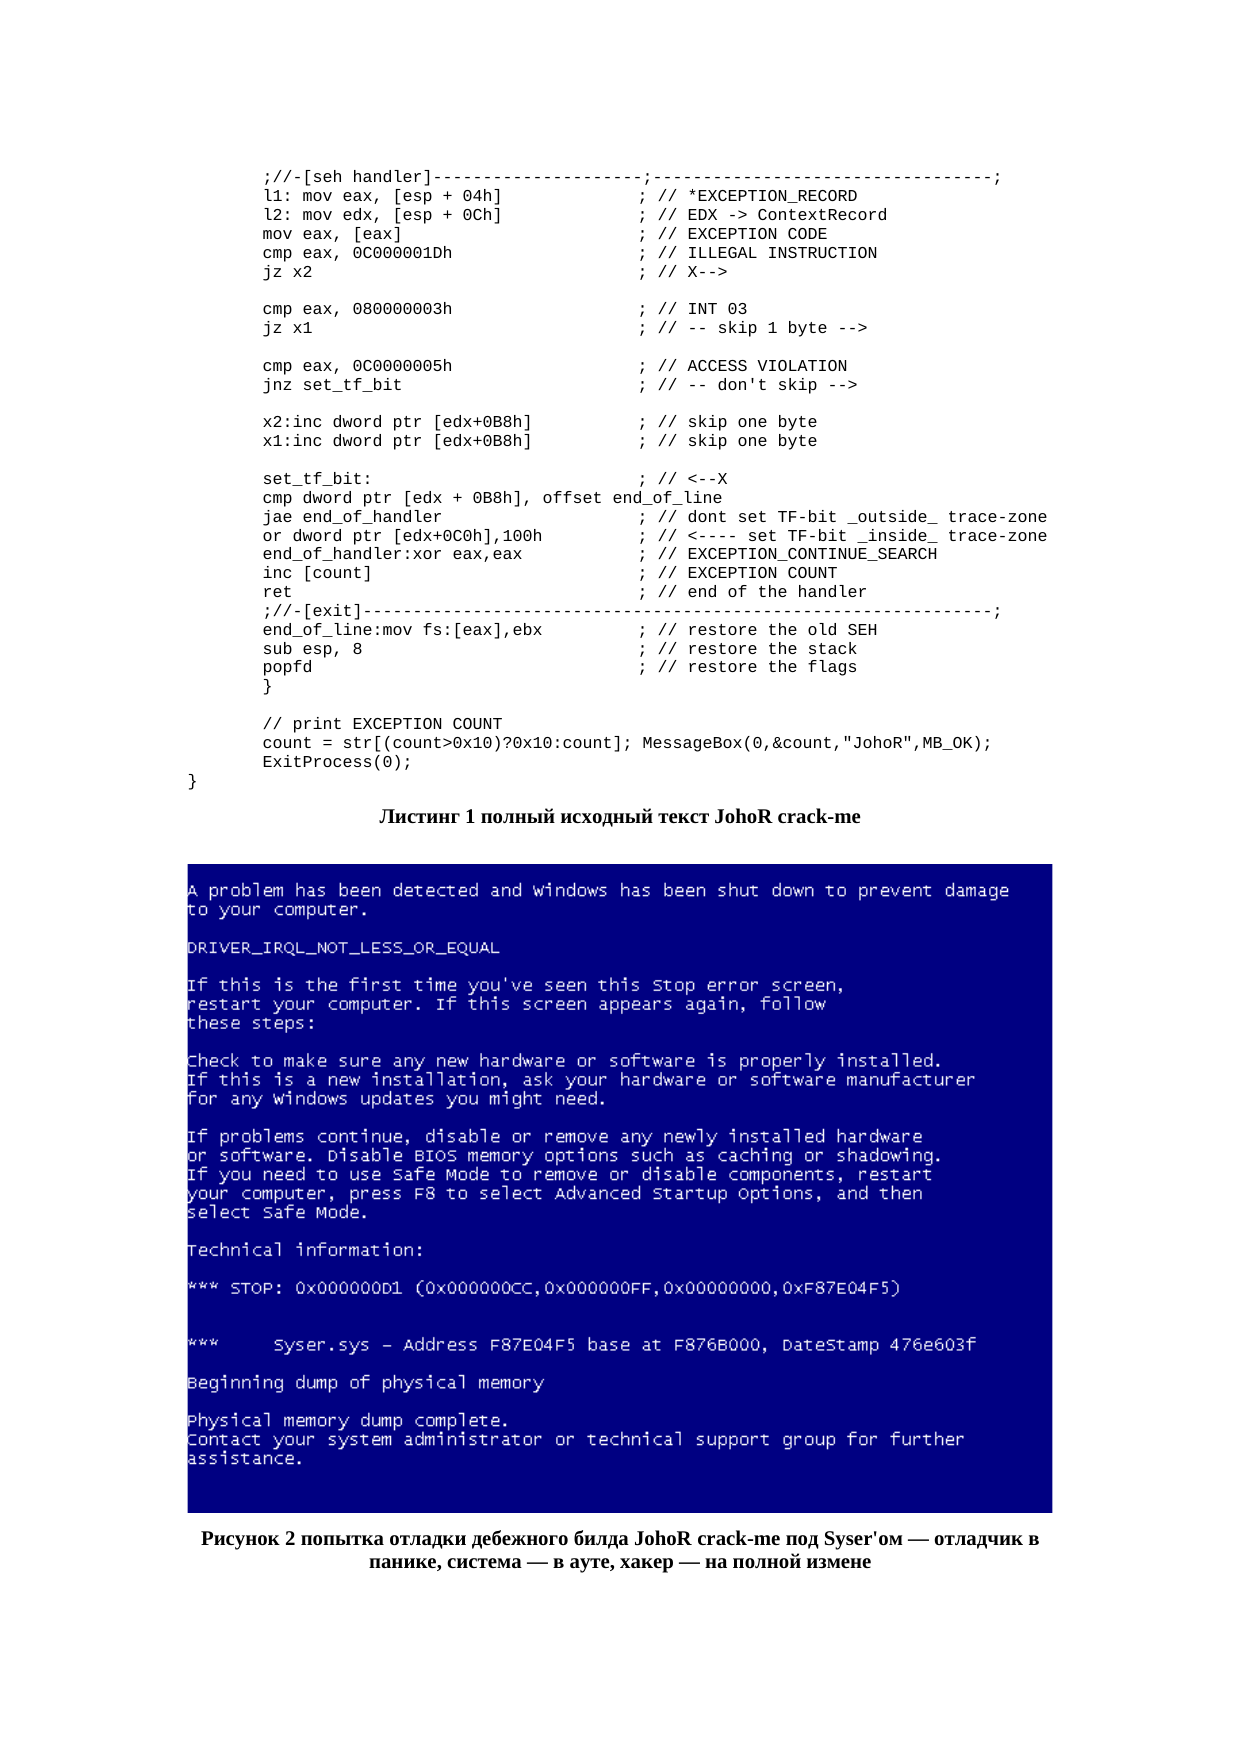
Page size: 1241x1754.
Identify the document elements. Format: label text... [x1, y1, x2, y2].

text l2: mov edx, [esp + 0Ch] ; // EDX -> ContextRecord [187, 207, 1053, 225]
text l1: mov eax, [esp + 04h] ; // *EXCEPTION_RECORD [187, 188, 1053, 207]
text sub esp, 8 ; // restore the stack [187, 640, 1053, 659]
picture [187, 864, 1053, 1513]
text x2:inc dword ptr [edx+0B8h] ; // skip one byte [187, 414, 1053, 433]
text Листинг 1 полный исходный текст JohoR crack-me [187, 803, 1053, 828]
text popfd ; // restore the flags [187, 659, 1053, 678]
text ;//-[seh handler]---------------------;----------------------------------; [187, 169, 1053, 188]
text x1:inc dword ptr [edx+0B8h] ; // skip one byte [187, 433, 1053, 452]
text jz x1 ; // -- skip 1 byte --> [187, 320, 1053, 338]
text jae end_of_handler ; // dont set TF-bit _outside_ trace-zone [187, 508, 1053, 527]
text count = str[(count>0x10)?0x10:count]; MessageBox(0,&count,"JohoR",MB_OK); [187, 734, 1053, 753]
text or dword ptr [edx+0C0h],100h ; // <---- set TF-bit _inside_ trace-zone [187, 527, 1053, 546]
text cmp eax, 0C0000005h ; // ACCESS VIOLATION [187, 357, 1053, 376]
text cmp dword ptr [edx + 0B8h], offset end_of_line [187, 489, 1053, 508]
text mov eax, [eax] ; // EXCEPTION CODE [187, 225, 1053, 244]
text ret ; // end of the handler [187, 584, 1053, 602]
text end_of_line:mov fs:[eax],ebx ; // restore the old SEH [187, 621, 1053, 640]
text jnz set_tf_bit ; // -- don't skip --> [187, 376, 1053, 395]
text jz x2 ; // X--> [187, 263, 1053, 282]
text Рисунок 2 попытка отладки дебежного билда JohoR crack-me под Syser'ом — отладчик в панике, система — в ауте, хакер — на полной измене [187, 1525, 1053, 1573]
text cmp eax, 080000003h ; // INT 03 [187, 301, 1053, 320]
text inc [count] ; // EXCEPTION COUNT [187, 565, 1053, 584]
text } [187, 772, 1053, 791]
text ExitProcess(0); [187, 753, 1053, 772]
text ;//-[exit]---------------------------------------------------------------; [187, 602, 1053, 621]
text // print EXCEPTION COUNT [187, 716, 1053, 734]
text end_of_handler:xor eax,eax ; // EXCEPTION_CONTINUE_SEARCH [187, 546, 1053, 565]
text cmp eax, 0C000001Dh ; // ILLEGAL INSTRUCTION [187, 244, 1053, 263]
text set_tf_bit: ; // <--X [187, 471, 1053, 489]
text } [187, 678, 1053, 697]
